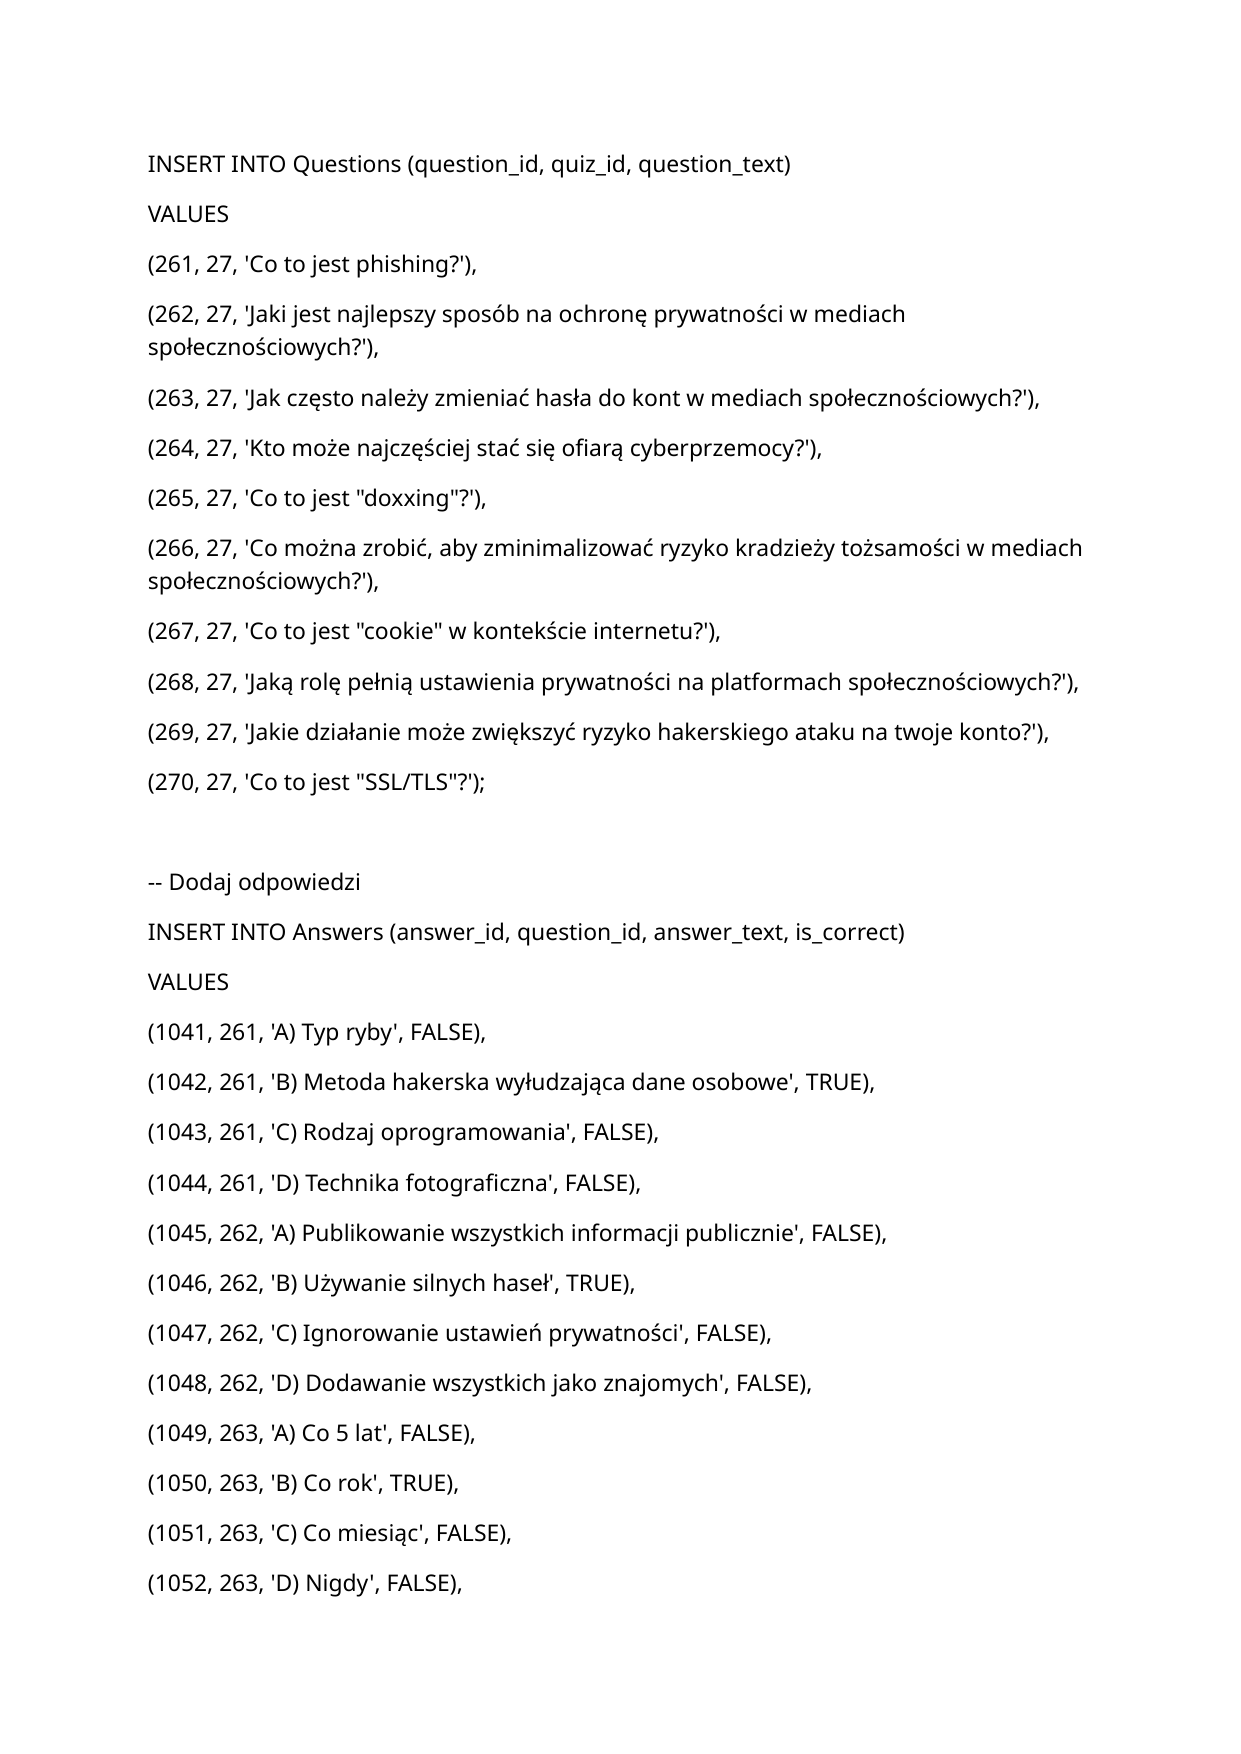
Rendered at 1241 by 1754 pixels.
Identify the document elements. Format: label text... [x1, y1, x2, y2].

text INSERT INTO Answers (answer_id, question_id, answer_text, is_correct) [148, 916, 1093, 947]
text (265, 27, 'Co to jest "doxxing"?'), [148, 482, 1093, 513]
text (1050, 263, 'B) Co rok', TRUE), [148, 1467, 1093, 1498]
text (1045, 262, 'A) Publikowanie wszystkich informacji publicznie', FALSE), [148, 1217, 1093, 1248]
text -- Dodaj odpowiedzi [148, 866, 1093, 897]
text (269, 27, 'Jakie działanie może zwiększyć ryzyko hakerskiego ataku na twoje konto?'), [148, 716, 1093, 747]
text VALUES [148, 966, 1093, 997]
text (1047, 262, 'C) Ignorowanie ustawień prywatności', FALSE), [148, 1317, 1093, 1348]
text (1043, 261, 'C) Rodzaj oprogramowania', FALSE), [148, 1116, 1093, 1148]
text (270, 27, 'Co to jest "SSL/TLS"?'); [148, 766, 1093, 797]
text (1051, 263, 'C) Co miesiąc', FALSE), [148, 1517, 1093, 1548]
text (1044, 261, 'D) Technika fotograficzna', FALSE), [148, 1166, 1093, 1198]
text (263, 27, 'Jak często należy zmieniać hasła do kont w mediach społecznościowych?'), [148, 381, 1093, 413]
text (267, 27, 'Co to jest "cookie" w kontekście internetu?'), [148, 615, 1093, 647]
text (262, 27, 'Jaki jest najlepszy sposób na ochronę prywatności w mediach społecznościowych?'), [148, 298, 1093, 363]
text (1048, 262, 'D) Dodawanie wszystkich jako znajomych', FALSE), [148, 1367, 1093, 1398]
text (268, 27, 'Jaką rolę pełnią ustawienia prywatności na platformach społecznościowych?'), [148, 665, 1093, 697]
text (1041, 261, 'A) Typ ryby', FALSE), [148, 1016, 1093, 1047]
text (266, 27, 'Co można zrobić, aby zminimalizować ryzyko kradzieży tożsamości w mediach społecznościowych?'), [148, 532, 1093, 596]
text (1049, 263, 'A) Co 5 lat', FALSE), [148, 1417, 1093, 1448]
text VALUES [148, 198, 1093, 229]
text INSERT INTO Questions (question_id, quiz_id, question_text) [148, 148, 1093, 179]
text (1042, 261, 'B) Metoda hakerska wyłudzająca dane osobowe', TRUE), [148, 1066, 1093, 1097]
text (1046, 262, 'B) Używanie silnych haseł', TRUE), [148, 1267, 1093, 1298]
text (1052, 263, 'D) Nigdy', FALSE), [148, 1567, 1093, 1598]
text (261, 27, 'Co to jest phishing?'), [148, 248, 1093, 279]
text (264, 27, 'Kto może najczęściej stać się ofiarą cyberprzemocy?'), [148, 432, 1093, 463]
